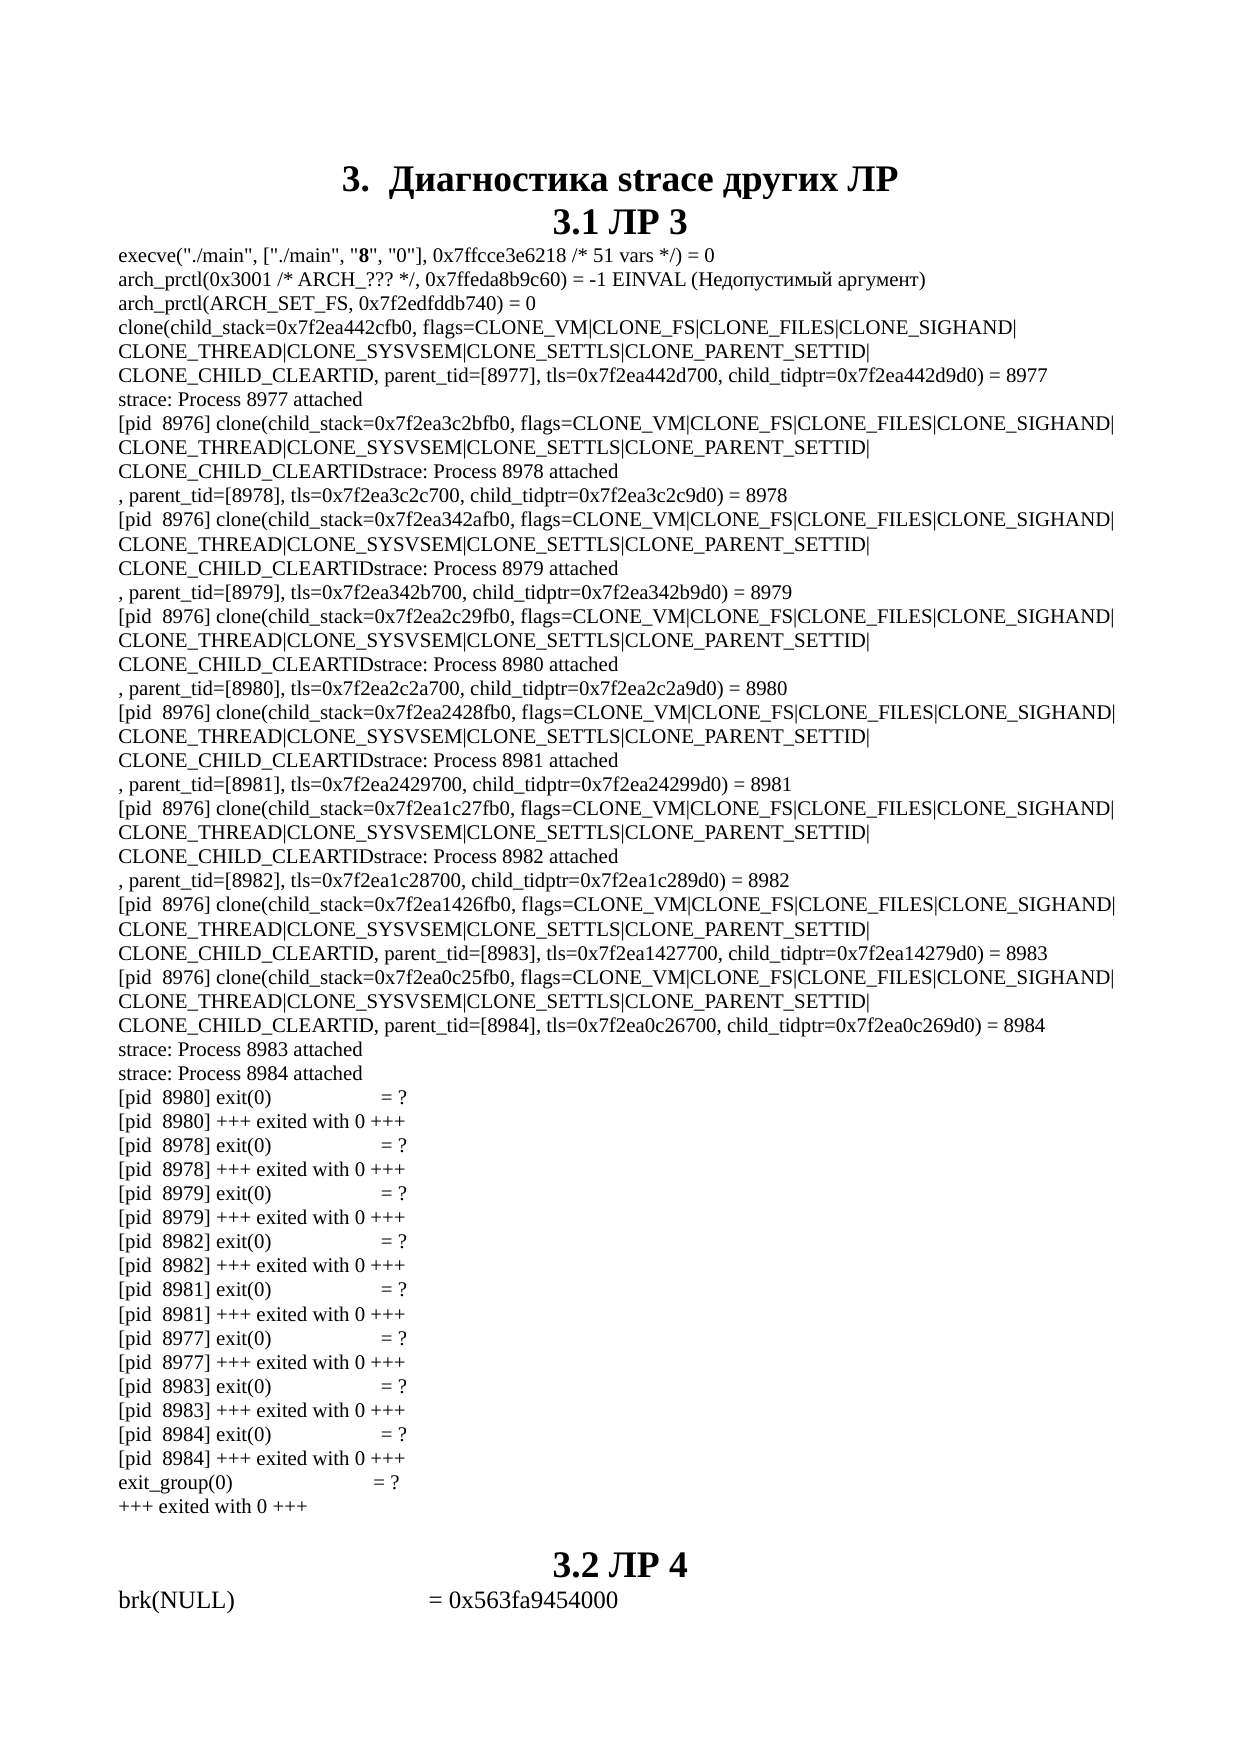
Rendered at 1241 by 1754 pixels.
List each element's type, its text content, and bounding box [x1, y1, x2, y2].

text [pid 8983] +++ exited with 0 +++ [118, 1398, 1122, 1422]
text strace: Process 8983 attached [118, 1037, 1122, 1061]
text exit_group(0) = ? [118, 1470, 1122, 1494]
text , parent_tid=[8980], tls=0x7f2ea2c2a700, child_tidptr=0x7f2ea2c2a9d0) = 8980 [118, 676, 1122, 700]
text [pid 8976] clone(child_stack=0x7f2ea3c2bfb0, flags=CLONE_VM|CLONE_FS|CLONE_FILES|CLONE_SIGHAND|CLONE_THREAD|CLONE_SYSVSEM|CLONE_SETTLS|CLONE_PARENT_SETTID|CLONE_CHILD_CLEARTIDstrace: Process 8978 attached [118, 411, 1122, 483]
text [pid 8976] clone(child_stack=0x7f2ea1c27fb0, flags=CLONE_VM|CLONE_FS|CLONE_FILES|CLONE_SIGHAND|CLONE_THREAD|CLONE_SYSVSEM|CLONE_SETTLS|CLONE_PARENT_SETTID|CLONE_CHILD_CLEARTIDstrace: Process 8982 attached [118, 796, 1122, 868]
text [pid 8976] clone(child_stack=0x7f2ea2c29fb0, flags=CLONE_VM|CLONE_FS|CLONE_FILES|CLONE_SIGHAND|CLONE_THREAD|CLONE_SYSVSEM|CLONE_SETTLS|CLONE_PARENT_SETTID|CLONE_CHILD_CLEARTIDstrace: Process 8980 attached [118, 604, 1122, 676]
text , parent_tid=[8978], tls=0x7f2ea3c2c700, child_tidptr=0x7f2ea3c2c9d0) = 8978 [118, 483, 1122, 507]
text , parent_tid=[8981], tls=0x7f2ea2429700, child_tidptr=0x7f2ea24299d0) = 8981 [118, 772, 1122, 796]
text 3.2 ЛР 4 [118, 1542, 1122, 1585]
text [pid 8979] exit(0) = ? [118, 1181, 1122, 1205]
text [pid 8981] +++ exited with 0 +++ [118, 1301, 1122, 1326]
text brk(NULL) = 0x563fa9454000 [118, 1585, 1122, 1614]
text clone(child_stack=0x7f2ea442cfb0, flags=CLONE_VM|CLONE_FS|CLONE_FILES|CLONE_SIGHAND|CLONE_THREAD|CLONE_SYSVSEM|CLONE_SETTLS|CLONE_PARENT_SETTID|CLONE_CHILD_CLEARTID, parent_tid=[8977], tls=0x7f2ea442d700, child_tidptr=0x7f2ea442d9d0) = 8977 [118, 315, 1122, 387]
text strace: Process 8977 attached [118, 387, 1122, 411]
text [pid 8980] +++ exited with 0 +++ [118, 1109, 1122, 1133]
text [pid 8978] +++ exited with 0 +++ [118, 1157, 1122, 1181]
text [pid 8976] clone(child_stack=0x7f2ea342afb0, flags=CLONE_VM|CLONE_FS|CLONE_FILES|CLONE_SIGHAND|CLONE_THREAD|CLONE_SYSVSEM|CLONE_SETTLS|CLONE_PARENT_SETTID|CLONE_CHILD_CLEARTIDstrace: Process 8979 attached [118, 507, 1122, 579]
text execve("./main", ["./main", "8", "0"], 0x7ffcce3e6218 /* 51 vars */) = 0 [118, 243, 1122, 267]
text [pid 8978] exit(0) = ? [118, 1133, 1122, 1157]
text [pid 8977] +++ exited with 0 +++ [118, 1349, 1122, 1374]
text 3.1 ЛР 3 [118, 199, 1122, 243]
text [pid 8976] clone(child_stack=0x7f2ea2428fb0, flags=CLONE_VM|CLONE_FS|CLONE_FILES|CLONE_SIGHAND|CLONE_THREAD|CLONE_SYSVSEM|CLONE_SETTLS|CLONE_PARENT_SETTID|CLONE_CHILD_CLEARTIDstrace: Process 8981 attached [118, 700, 1122, 772]
text +++ exited with 0 +++ [118, 1494, 1122, 1518]
text strace: Process 8984 attached [118, 1061, 1122, 1085]
text [pid 8976] clone(child_stack=0x7f2ea1426fb0, flags=CLONE_VM|CLONE_FS|CLONE_FILES|CLONE_SIGHAND|CLONE_THREAD|CLONE_SYSVSEM|CLONE_SETTLS|CLONE_PARENT_SETTID|CLONE_CHILD_CLEARTID, parent_tid=[8983], tls=0x7f2ea1427700, child_tidptr=0x7f2ea14279d0) = 8983 [118, 892, 1122, 964]
text [pid 8982] exit(0) = ? [118, 1229, 1122, 1253]
text [pid 8983] exit(0) = ? [118, 1374, 1122, 1398]
text , parent_tid=[8982], tls=0x7f2ea1c28700, child_tidptr=0x7f2ea1c289d0) = 8982 [118, 868, 1122, 892]
text [pid 8980] exit(0) = ? [118, 1085, 1122, 1109]
text arch_prctl(ARCH_SET_FS, 0x7f2edfddb740) = 0 [118, 291, 1122, 315]
text [pid 8984] exit(0) = ? [118, 1422, 1122, 1446]
text arch_prctl(0x3001 /* ARCH_??? */, 0x7ffeda8b9c60) = -1 EINVAL (Недопустимый аргумент) [118, 267, 1122, 291]
text [pid 8982] +++ exited with 0 +++ [118, 1253, 1122, 1277]
text 3. Диагностика strace других ЛР [118, 156, 1122, 199]
text [pid 8981] exit(0) = ? [118, 1277, 1122, 1301]
text [pid 8976] clone(child_stack=0x7f2ea0c25fb0, flags=CLONE_VM|CLONE_FS|CLONE_FILES|CLONE_SIGHAND|CLONE_THREAD|CLONE_SYSVSEM|CLONE_SETTLS|CLONE_PARENT_SETTID|CLONE_CHILD_CLEARTID, parent_tid=[8984], tls=0x7f2ea0c26700, child_tidptr=0x7f2ea0c269d0) = 8984 [118, 964, 1122, 1037]
text [pid 8979] +++ exited with 0 +++ [118, 1205, 1122, 1229]
text [pid 8984] +++ exited with 0 +++ [118, 1446, 1122, 1470]
text , parent_tid=[8979], tls=0x7f2ea342b700, child_tidptr=0x7f2ea342b9d0) = 8979 [118, 579, 1122, 604]
text [pid 8977] exit(0) = ? [118, 1326, 1122, 1349]
